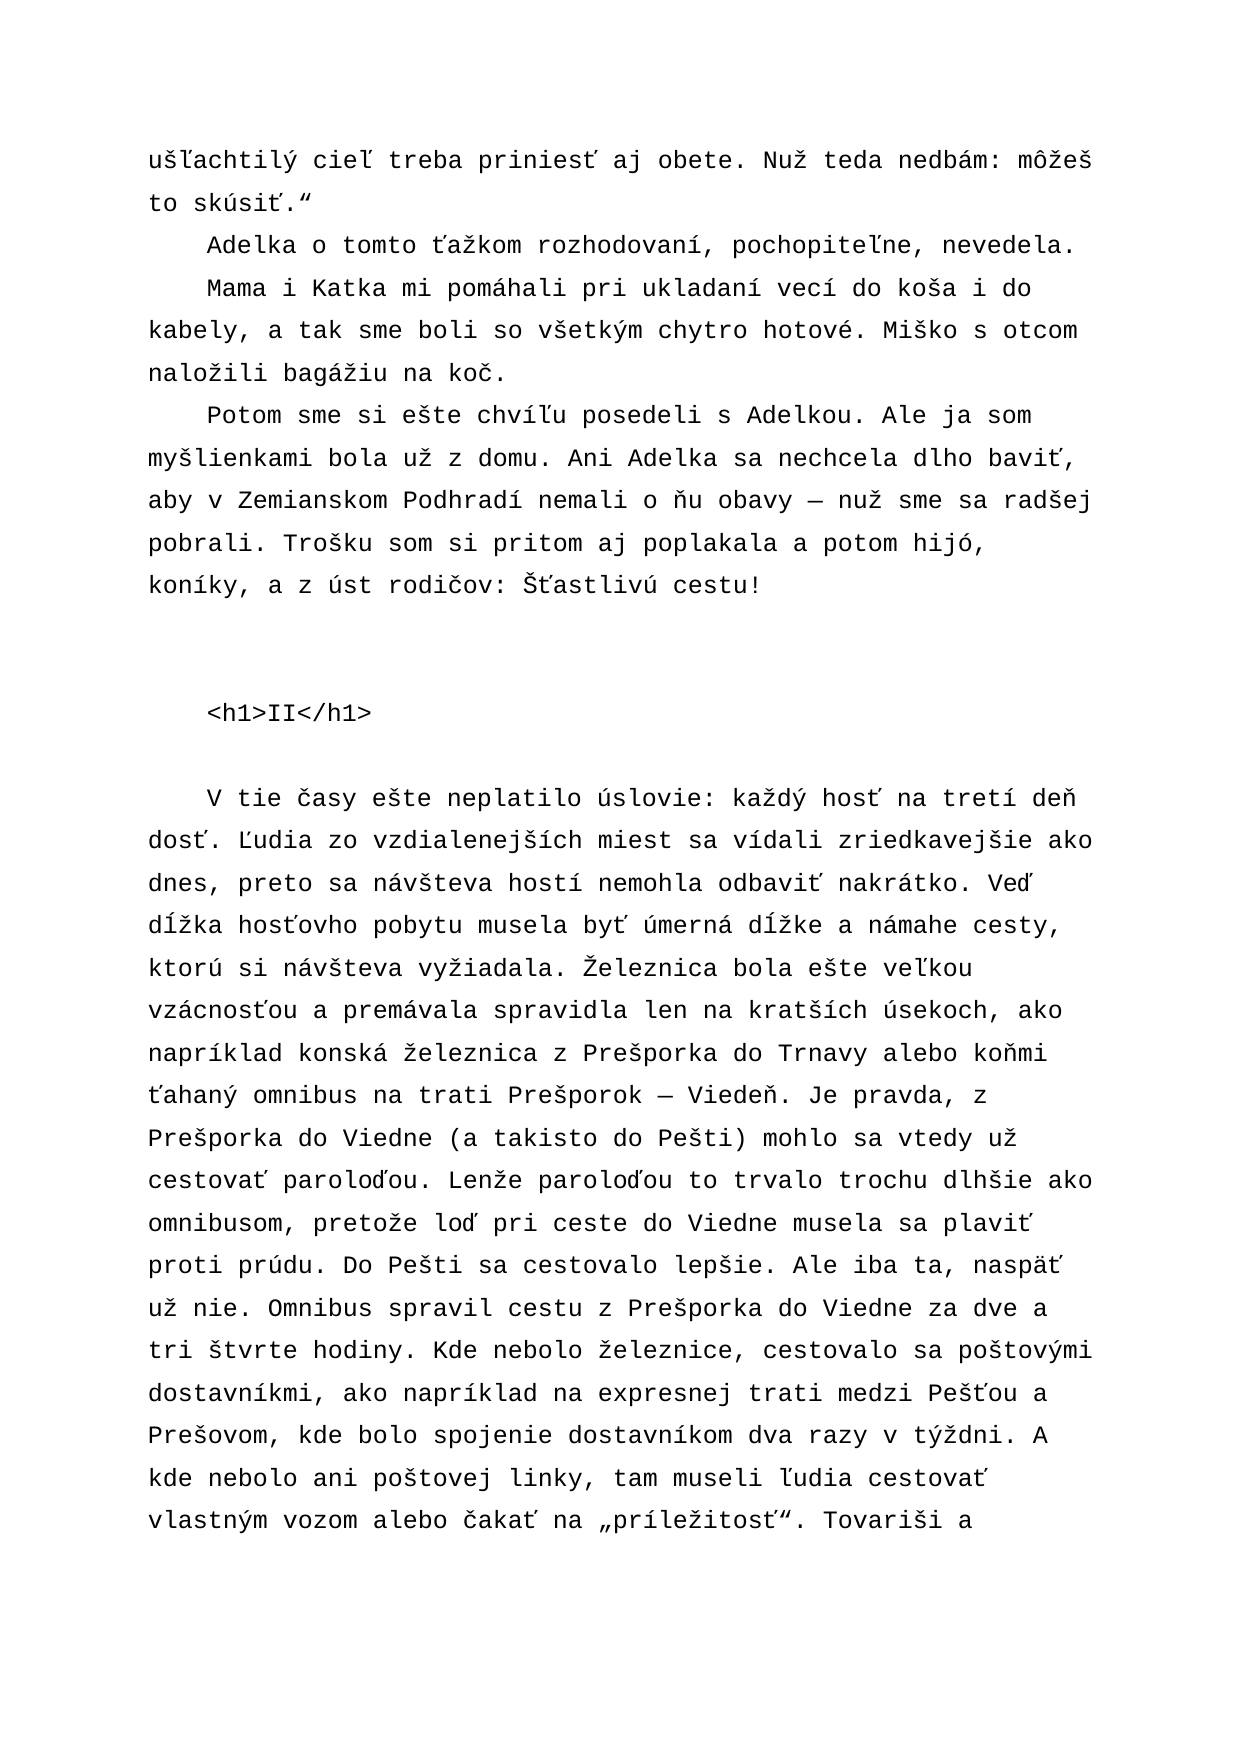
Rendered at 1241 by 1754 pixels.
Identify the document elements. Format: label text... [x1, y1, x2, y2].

text ušľachtilý cieľ treba priniesť aj obete. Nuž teda nedbám: môžeš to skúsiť.“ [148, 148, 1093, 218]
text Adelka o tomto ťažkom rozhodovaní, pochopiteľne, nevedela. [148, 233, 1093, 261]
text V tie časy ešte neplatilo úslovie: každý hosť na tretí deň dosť. Ľudia zo vzdialenejších miest sa vídali zriedkavejšie ako dnes, preto sa návšteva hostí nemohla odbaviť nakrátko. Veď dĺžka hosťovho pobytu musela byť úmerná dĺžke a námahe cesty, ktorú si návšteva vyžiadala. Železnica bola ešte veľkou vzácnosťou a premávala spravidla len na kratších úsekoch, ako napríklad konská železnica z Prešporka do Trnavy alebo koňmi ťahaný omnibus na trati Prešporok — Viedeň. Je pravda, z Prešporka do Viedne (a takisto do Pešti) mohlo sa vtedy už cestovať paroloďou. Lenže paroloďou to trvalo trochu dlhšie ako omnibusom, pretože loď pri ceste do Viedne musela sa plaviť proti prúdu. Do Pešti sa cestovalo lepšie. Ale iba ta, naspäť už nie. Omnibus spravil cestu z Prešporka do Viedne za dve a tri štvrte hodiny. Kde nebolo železnice, cestovalo sa poštovými dostavníkmi, ako napríklad na expresnej trati medzi Pešťou a Prešovom, kde bolo spojenie dostavníkom dva razy v týždni. A kde nebolo ani poštovej linky, tam museli ľudia cestovať vlastným vozom alebo čakať na „príležitosť“. Tovariši a [148, 785, 1093, 1536]
text Potom sme si ešte chvíľu posedeli s Adelkou. Ale ja som myšlienkami bola už z domu. Ani Adelka sa nechcela dlho baviť, aby v Zemianskom Podhradí nemali o ňu obavy — nuž sme sa radšej pobrali. Trošku som si pritom aj poplakala a potom hijó, koníky, a z úst rodičov: Šťastlivú cestu! [148, 403, 1093, 601]
text Mama i Katka mi pomáhali pri ukladaní vecí do koša i do kabely, a tak sme boli so všetkým chytro hotové. Miško s otcom naložili bagážiu na koč. [148, 275, 1093, 388]
text <h1>II</h1> [148, 700, 1093, 728]
